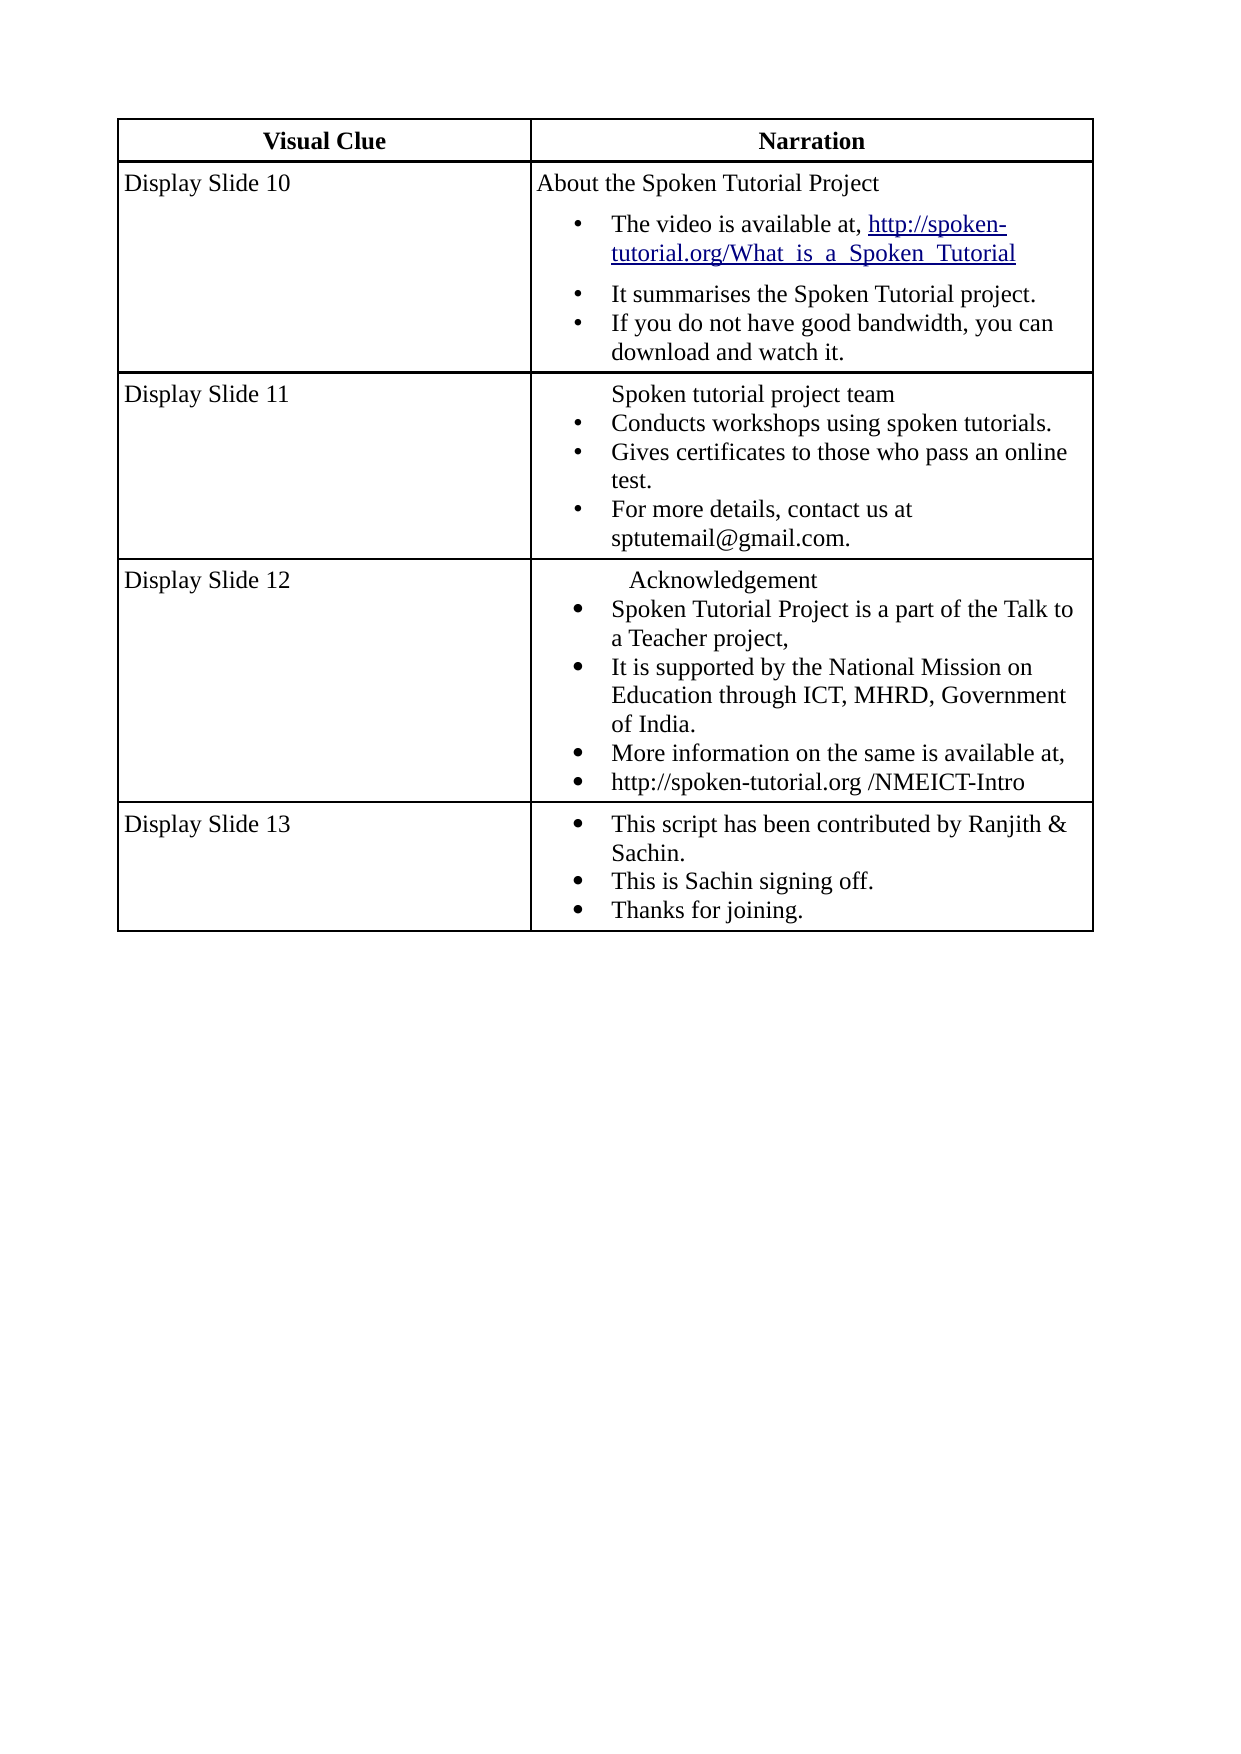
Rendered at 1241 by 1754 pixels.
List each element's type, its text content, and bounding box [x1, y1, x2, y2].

table_cell This script has been contributed by Ranjith & Sachin. This is Sachin signing off. Thanks for joining. [532, 803, 1092, 929]
table_cell Display Slide 13 [119, 803, 530, 929]
table_cell Spoken tutorial project team Conducts workshops using spoken tutorials. Gives certificates to those who pass an online test. For more details, contact us at sptutemail@gmail.com. [532, 374, 1092, 557]
table_cell Acknowledgement Spoken Tutorial Project is a part of the Talk to a Teacher project, It is supported by the National Mission on Education through ICT, MHRD, Government of India. More information on the same is available at, http://spoken-tutorial.org /NMEICT-Intro [532, 560, 1092, 801]
table_cell About the Spoken Tutorial Project The video is available at, http://spoken-tutorial.org/What_is_a_Spoken_Tutorial It summarises the Spoken Tutorial project. If you do not have good bandwidth, you can download and watch it. [532, 163, 1092, 371]
table_cell Display Slide 11 [119, 374, 530, 557]
table_header Visual Clue [119, 120, 530, 160]
table_cell Display Slide 10 [119, 163, 530, 371]
table_cell Display Slide 12 [119, 560, 530, 801]
table_header Narration [532, 120, 1092, 160]
